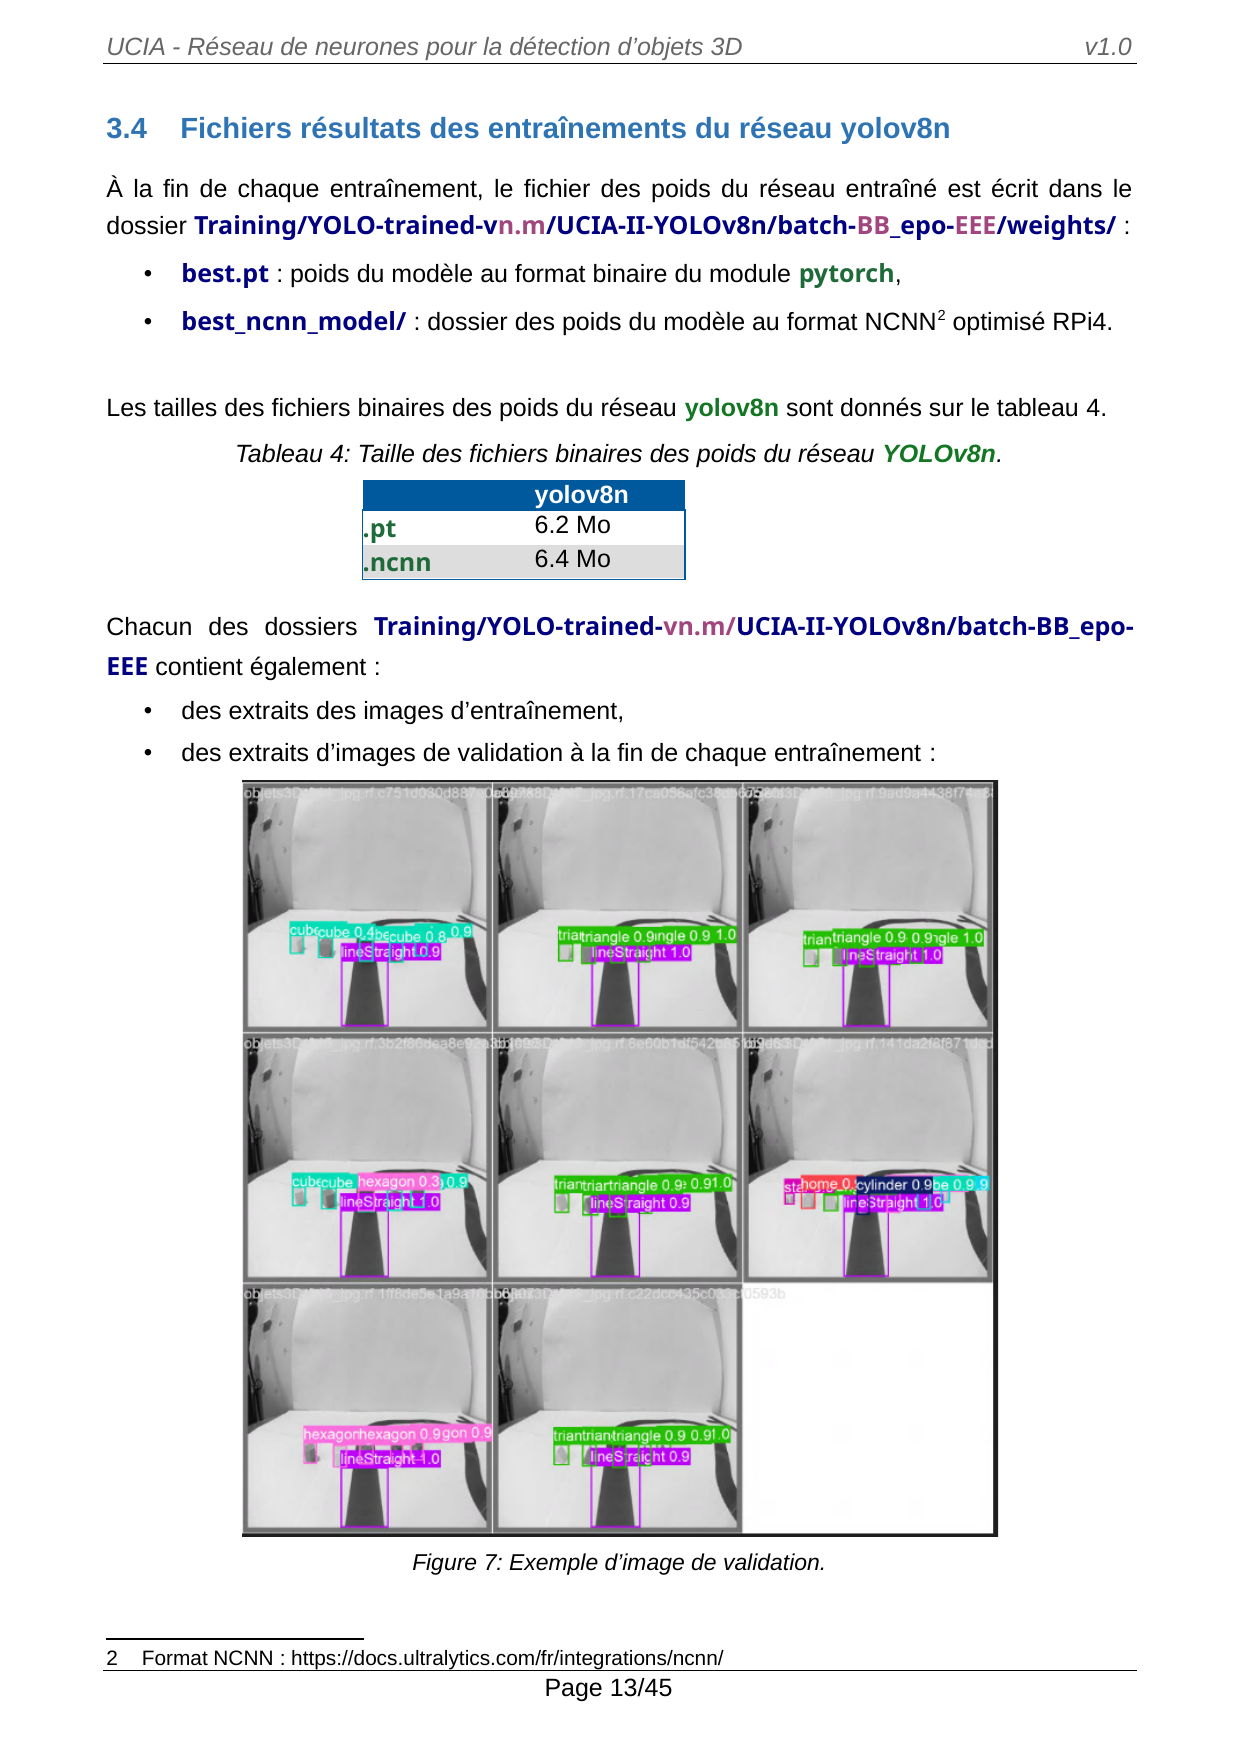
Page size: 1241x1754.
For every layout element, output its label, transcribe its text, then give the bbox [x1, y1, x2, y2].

list Format NCNN : https://docs.ultralytics.com/fr/integrations/ncnn/ [106, 1646, 1134, 1669]
text Les tailles des fichiers binaires des poids du réseau yolov8n sont donnés sur le tableau 4. [106, 393, 1134, 422]
list best.pt : poids du modèle au format binaire du module pytorch, [144, 255, 1134, 289]
picture [242, 780, 999, 1537]
list des extraits des images d’entraînement, [144, 696, 1134, 725]
table_cell 6.2 Mo [534, 511, 684, 544]
list best_ncnn_model/ : dossier des poids du modèle au format NCNN optimisé RPi4. [144, 303, 1134, 337]
table_cell .ncnn [363, 545, 534, 578]
text Chacun des dossiers Training/YOLO-trained-vn.m/UCIA-II-YOLOv8n/batch-BB_epo-EEE contient également : [106, 609, 1134, 682]
table_header [363, 480, 534, 509]
text Tableau 4: Taille des fichiers binaires des poids du réseau YOLOv8n. [106, 439, 1134, 468]
text Figure 7: Exemple d’image de validation. [200, 935, 1040, 1575]
table_header yolov8n [534, 480, 685, 509]
table_cell .pt [363, 511, 534, 544]
subtitle Fichiers résultats des entraînements du réseau yolov8n [106, 111, 1134, 145]
text À la fin de chaque entraînement, le fichier des poids du réseau entraîné est écrit dans le dossier Training/YOLO-trained-vn.m/UCIA-II-YOLOv8n/batch-BB_epo-EEE/weights/ : [106, 173, 1134, 241]
table_cell 6.4 Mo [534, 545, 684, 578]
list des extraits d’images de validation à la fin de chaque entraînement : [144, 738, 1134, 767]
